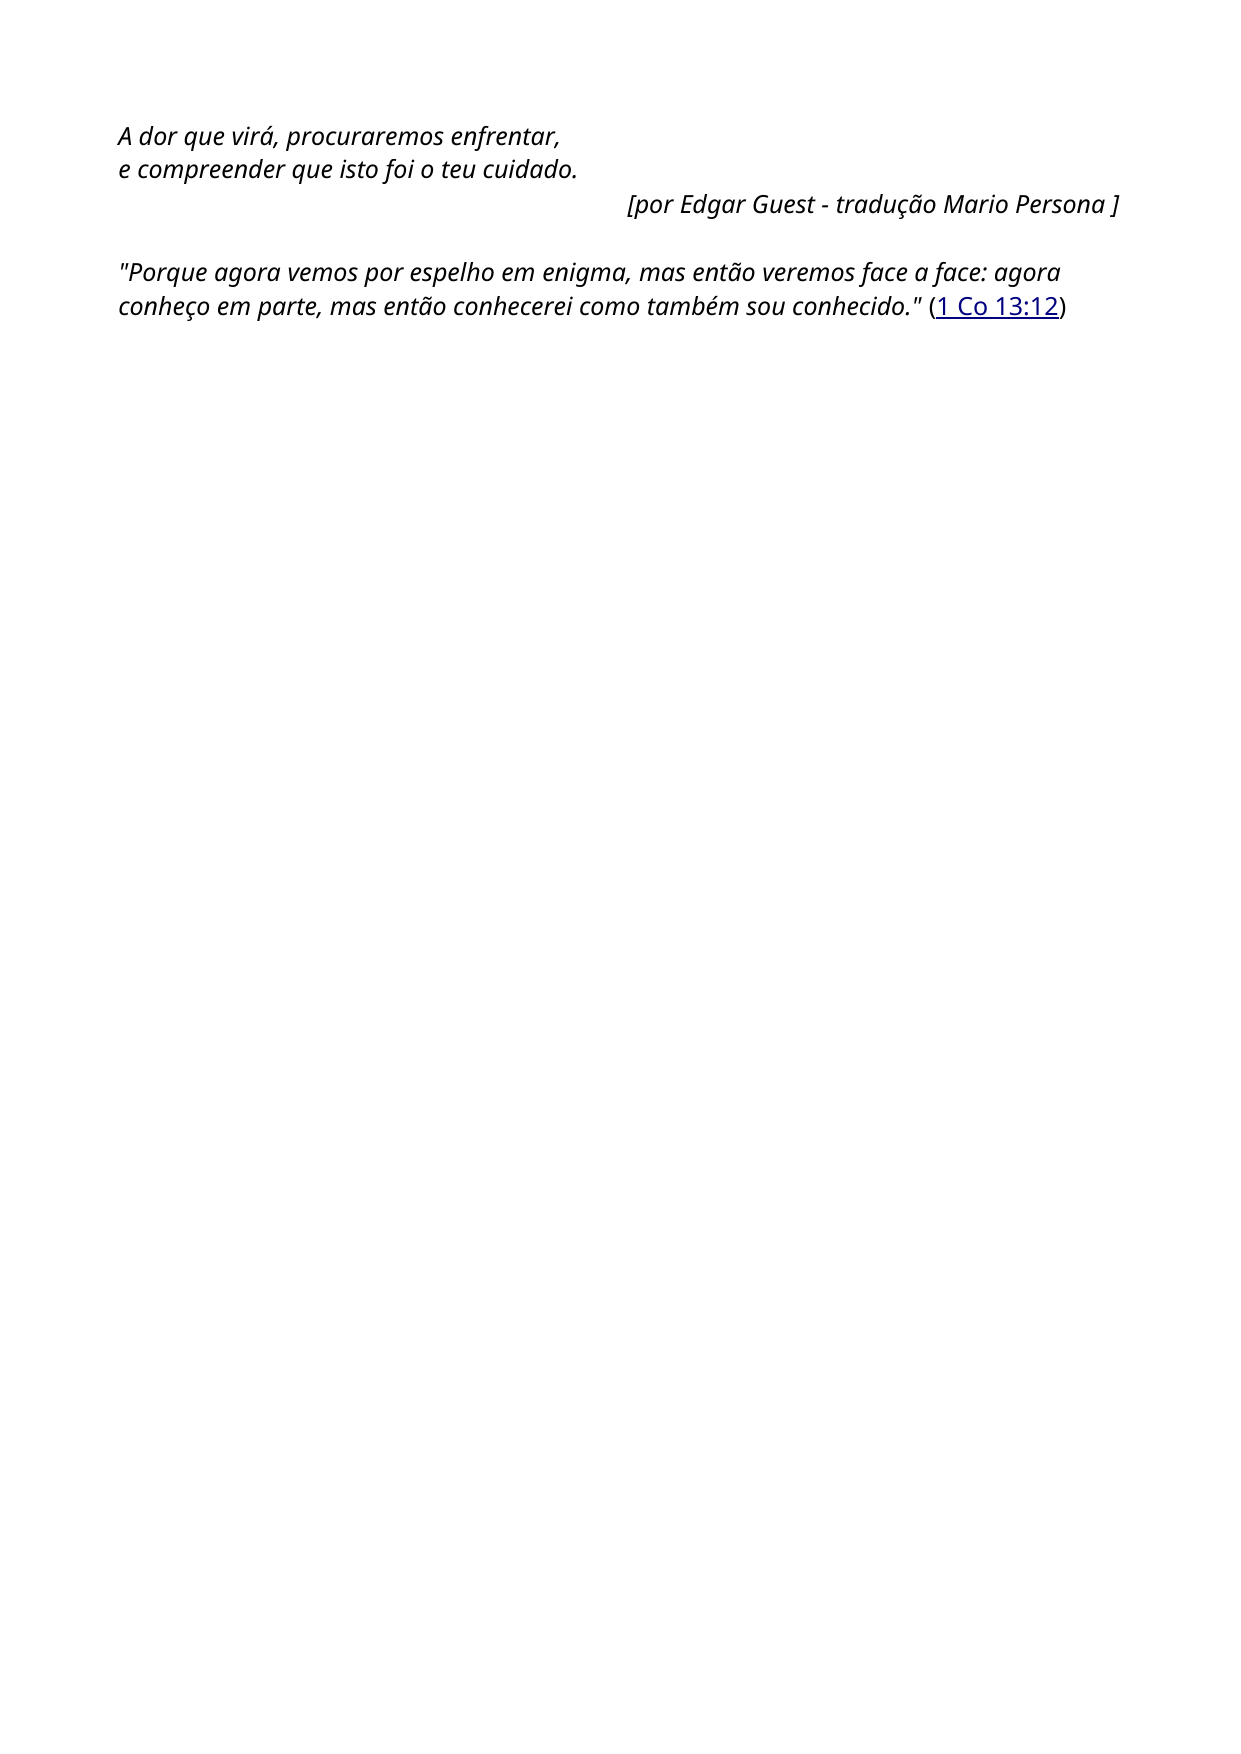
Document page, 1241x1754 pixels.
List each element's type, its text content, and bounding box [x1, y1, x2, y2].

text "Porque agora vemos por espelho em enigma, mas então veremos face a face: agora conheço em parte, mas então conhecerei como também sou conhecido." (1 Co 13:12) [118, 220, 1122, 322]
text A dor que virá, procuraremos enfrentar, e compreender que isto foi o teu cuidado. [118, 118, 1122, 186]
text [por Edgar Guest - tradução Mario Persona ] [118, 186, 1122, 220]
